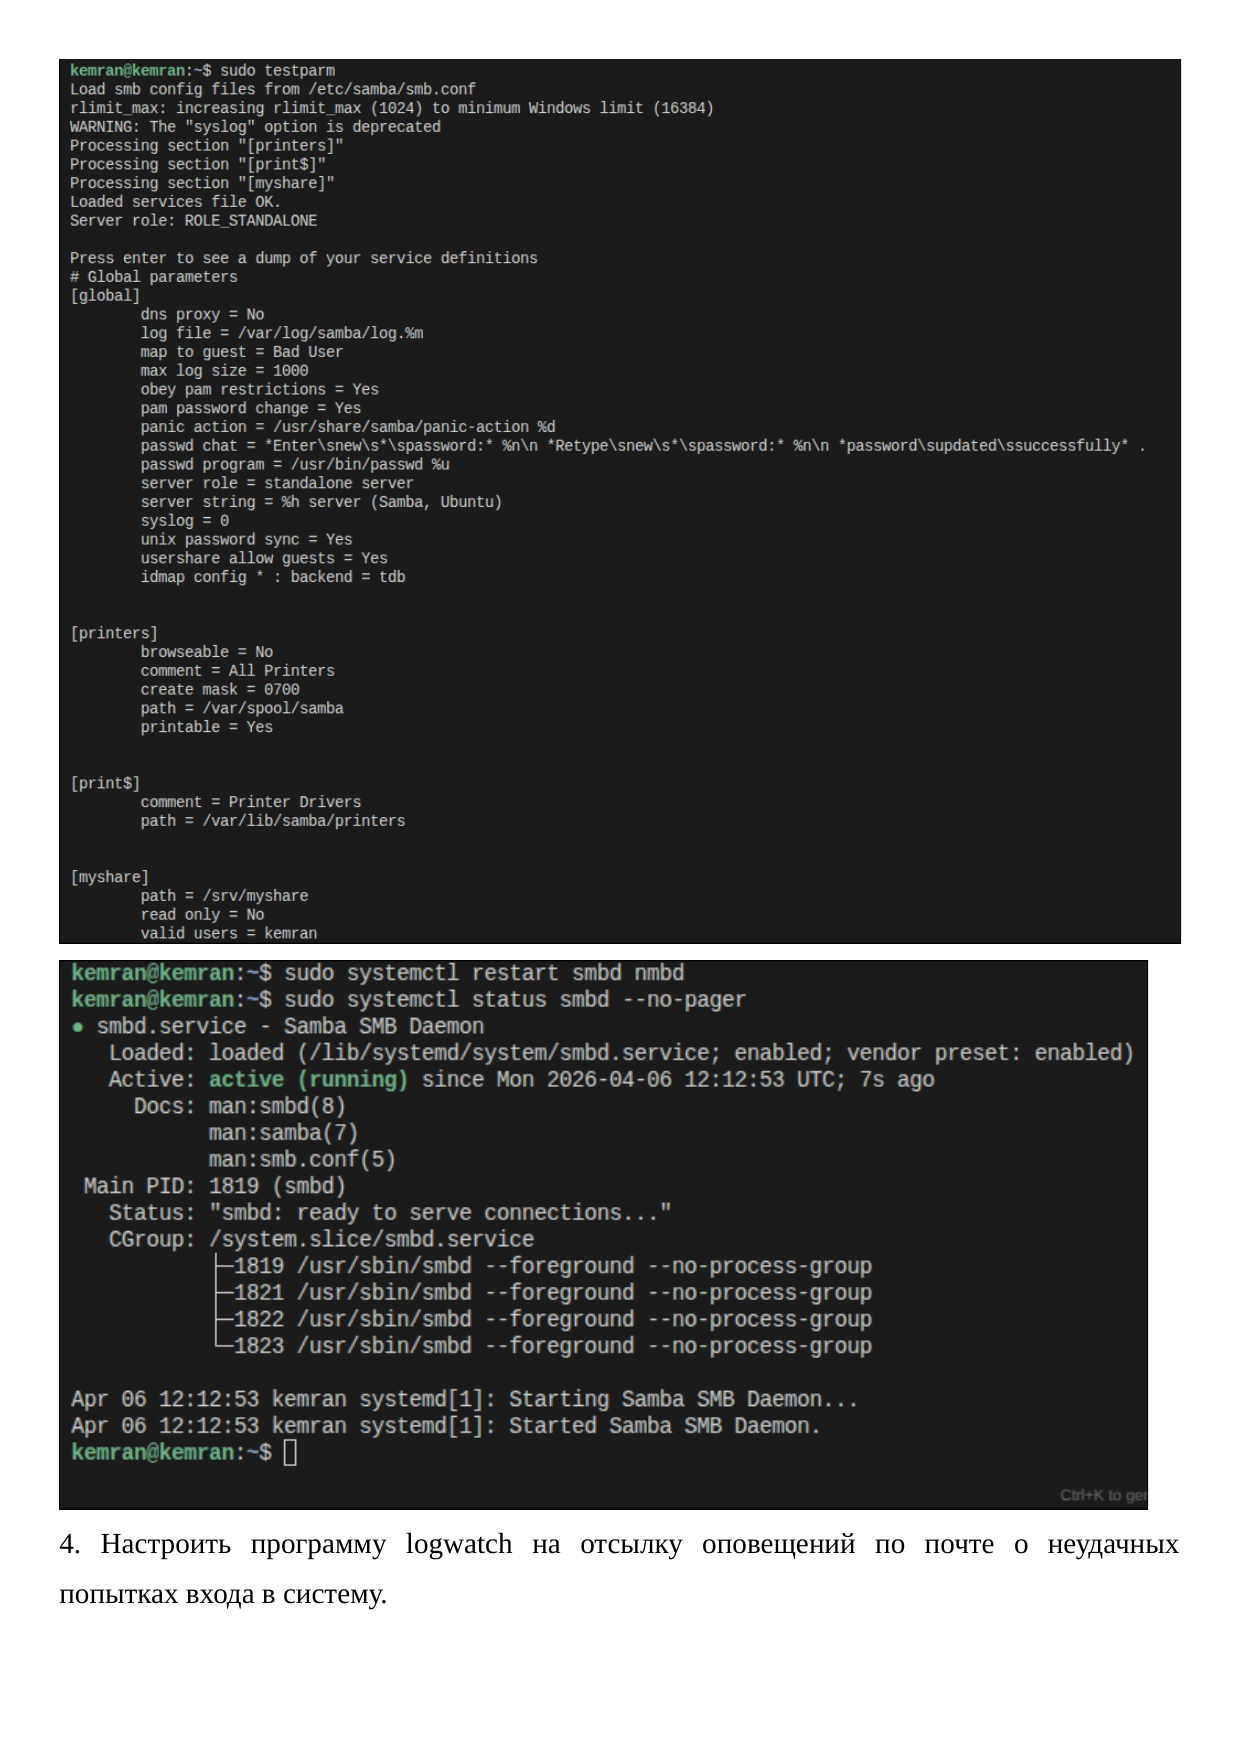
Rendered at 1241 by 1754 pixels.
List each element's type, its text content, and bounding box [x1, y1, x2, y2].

picture [59, 59, 1182, 944]
text 4. Настроить программу logwatch на отсылку оповещений по почте о неудачных попытках входа в систему. [59, 1526, 1181, 1610]
picture [59, 960, 1149, 1510]
